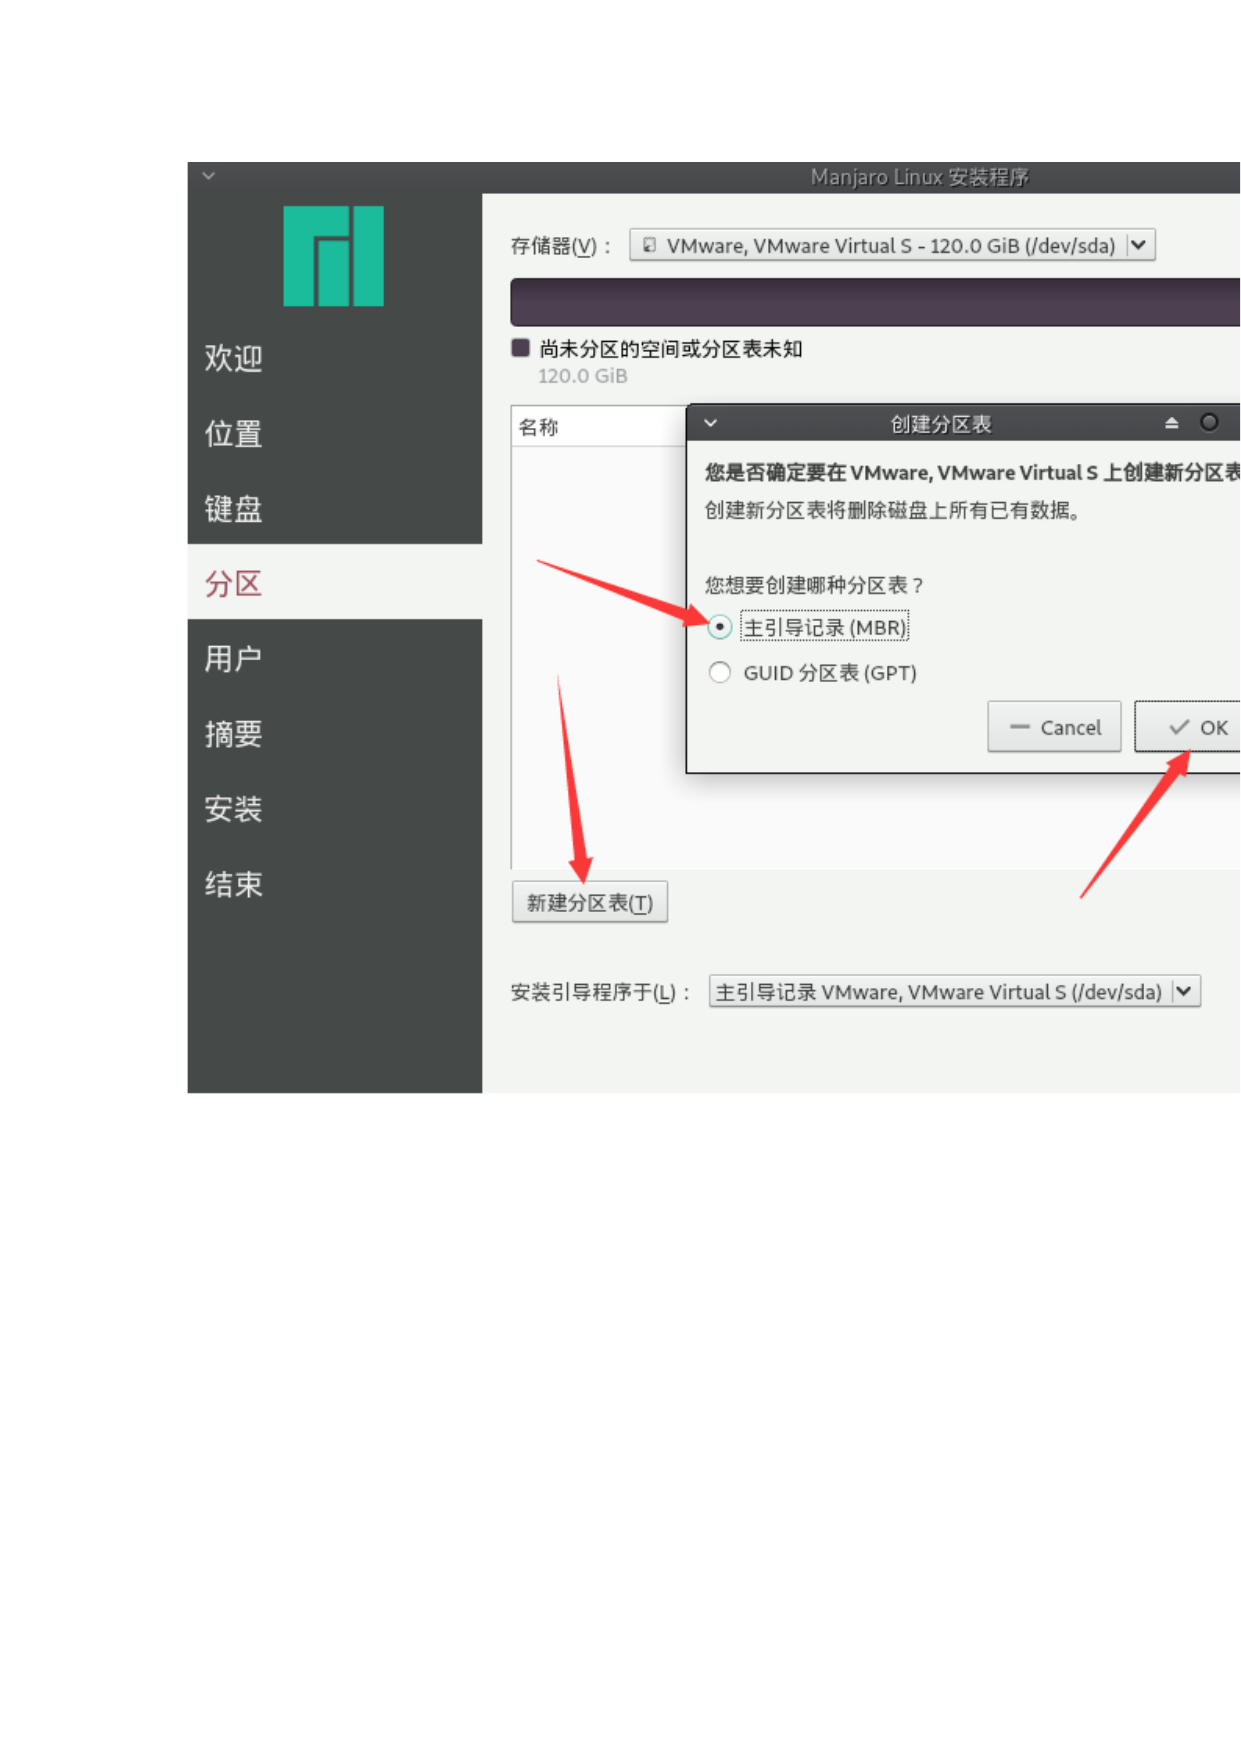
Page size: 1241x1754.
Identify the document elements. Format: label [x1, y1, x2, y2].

picture [187, 162, 1241, 1095]
